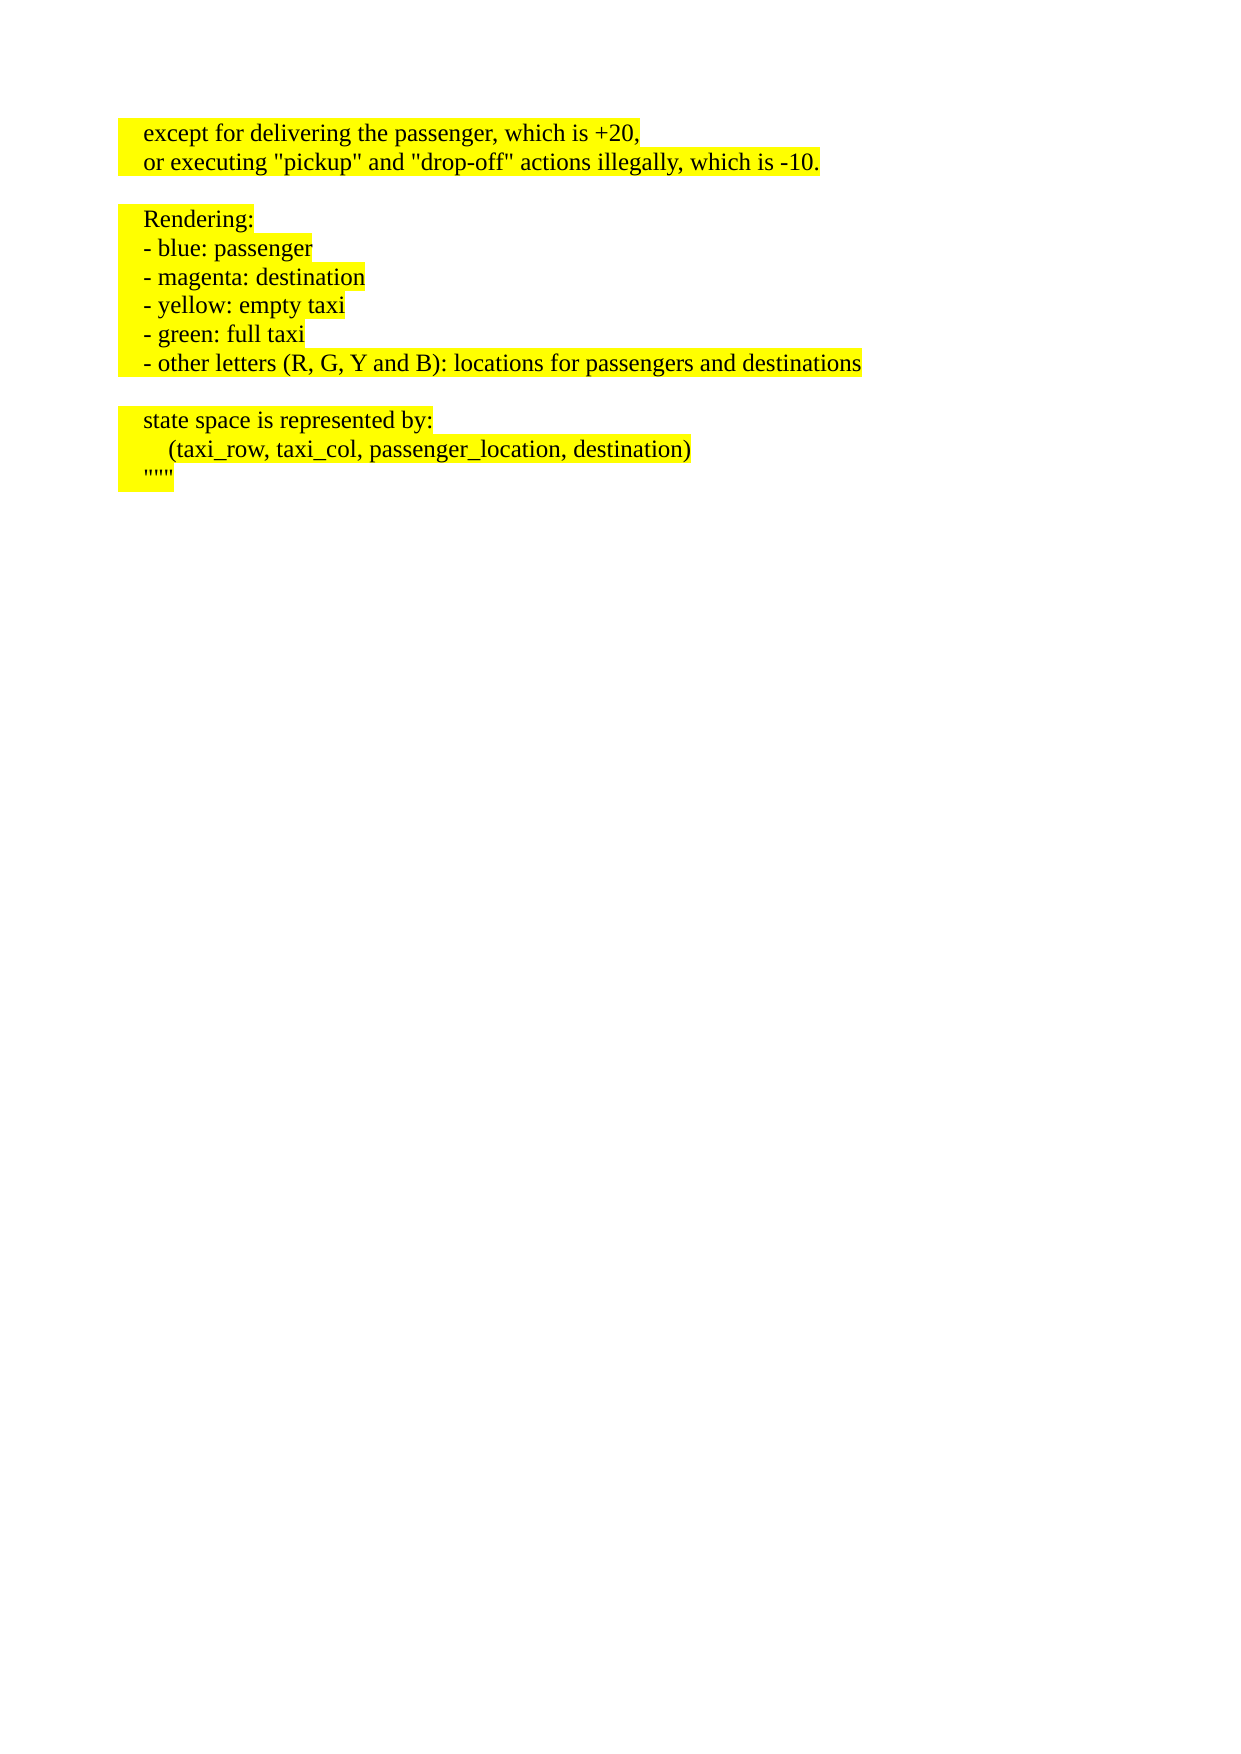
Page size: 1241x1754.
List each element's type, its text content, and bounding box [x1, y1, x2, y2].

text except for delivering the passenger, which is +20, [118, 118, 1122, 147]
text """ [118, 463, 1122, 492]
text state space is represented by: [118, 406, 1122, 434]
text - magenta: destination [118, 262, 1122, 291]
text - yellow: empty taxi [118, 291, 1122, 319]
text (taxi_row, taxi_col, passenger_location, destination) [118, 434, 1122, 463]
text - green: full taxi [118, 319, 1122, 348]
text - other letters (R, G, Y and B): locations for passengers and destinations [118, 348, 1122, 377]
text or executing "pickup" and "drop-off" actions illegally, which is -10. [118, 147, 1122, 176]
text - blue: passenger [118, 233, 1122, 262]
text Rendering: [118, 204, 1122, 233]
